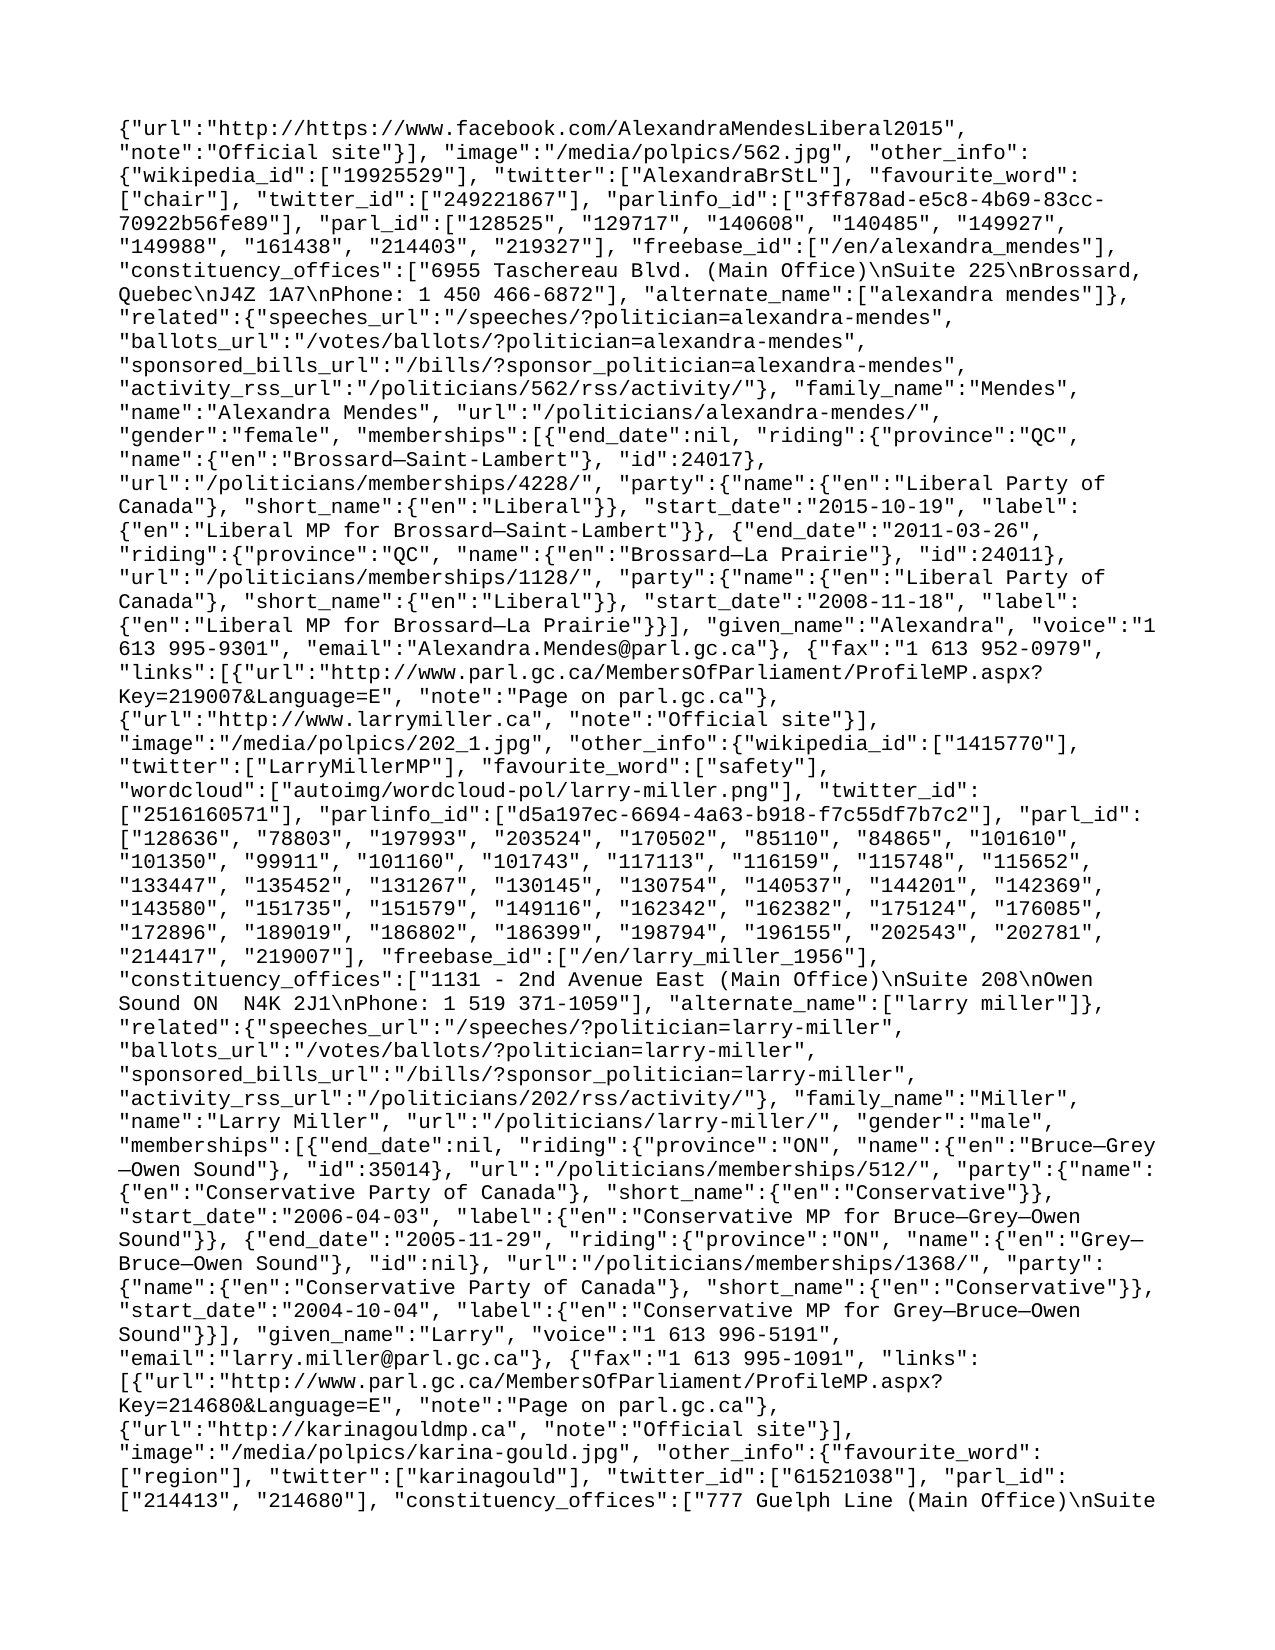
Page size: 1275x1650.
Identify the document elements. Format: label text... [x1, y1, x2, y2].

text {"url":"http://https://www.facebook.com/AlexandraMendesLiberal2015", "note":"Official site"}], "image":"/media/polpics/562.jpg", "other_info":{"wikipedia_id":["19925529"], "twitter":["AlexandraBrStL"], "favourite_word":["chair"], "twitter_id":["249221867"], "parlinfo_id":["3ff878ad-e5c8-4b69-83cc-70922b56fe89"], "parl_id":["128525", "129717", "140608", "140485", "149927", "149988", "161438", "214403", "219327"], "freebase_id":["/en/alexandra_mendes"], "constituency_offices":["6955 Taschereau Blvd. (Main Office)\nSuite 225\nBrossard, Quebec\nJ4Z 1A7\nPhone: 1 450 466-6872"], "alternate_name":["alexandra mendes"]}, "related":{"speeches_url":"/speeches/?politician=alexandra-mendes", "ballots_url":"/votes/ballots/?politician=alexandra-mendes", "sponsored_bills_url":"/bills/?sponsor_politician=alexandra-mendes", "activity_rss_url":"/politicians/562/rss/activity/"}, "family_name":"Mendes", "name":"Alexandra Mendes", "url":"/politicians/alexandra-mendes/", "gender":"female", "memberships":[{"end_date":nil, "riding":{"province":"QC", "name":{"en":"Brossard—Saint-Lambert"}, "id":24017}, "url":"/politicians/memberships/4228/", "party":{"name":{"en":"Liberal Party of Canada"}, "short_name":{"en":"Liberal"}}, "start_date":"2015-10-19", "label":{"en":"Liberal MP for Brossard—Saint-Lambert"}}, {"end_date":"2011-03-26", "riding":{"province":"QC", "name":{"en":"Brossard—La Prairie"}, "id":24011}, "url":"/politicians/memberships/1128/", "party":{"name":{"en":"Liberal Party of Canada"}, "short_name":{"en":"Liberal"}}, "start_date":"2008-11-18", "label":{"en":"Liberal MP for Brossard—La Prairie"}}], "given_name":"Alexandra", "voice":"1 613 995-9301", "email":"Alexandra.Mendes@parl.gc.ca"}, {"fax":"1 613 952-0979", "links":[{"url":"http://www.parl.gc.ca/MembersOfParliament/ProfileMP.aspx?Key=219007&Language=E", "note":"Page on parl.gc.ca"}, {"url":"http://www.larrymiller.ca", "note":"Official site"}], "image":"/media/polpics/202_1.jpg", "other_info":{"wikipedia_id":["1415770"], "twitter":["LarryMillerMP"], "favourite_word":["safety"], "wordcloud":["autoimg/wordcloud-pol/larry-miller.png"], "twitter_id":["2516160571"], "parlinfo_id":["d5a197ec-6694-4a63-b918-f7c55df7b7c2"], "parl_id":["128636", "78803", "197993", "203524", "170502", "85110", "84865", "101610", "101350", "99911", "101160", "101743", "117113", "116159", "115748", "115652", "133447", "135452", "131267", "130145", "130754", "140537", "144201", "142369", "143580", "151735", "151579", "149116", "162342", "162382", "175124", "176085", "172896", "189019", "186802", "186399", "198794", "196155", "202543", "202781", "214417", "219007"], "freebase_id":["/en/larry_miller_1956"], "constituency_offices":["1131 - 2nd Avenue East (Main Office)\nSuite 208\nOwen Sound ON N4K 2J1\nPhone: 1 519 371-1059"], "alternate_name":["larry miller"]}, "related":{"speeches_url":"/speeches/?politician=larry-miller", "ballots_url":"/votes/ballots/?politician=larry-miller", "sponsored_bills_url":"/bills/?sponsor_politician=larry-miller", "activity_rss_url":"/politicians/202/rss/activity/"}, "family_name":"Miller", "name":"Larry Miller", "url":"/politicians/larry-miller/", "gender":"male", "memberships":[{"end_date":nil, "riding":{"province":"ON", "name":{"en":"Bruce—Grey—Owen Sound"}, "id":35014}, "url":"/politicians/memberships/512/", "party":{"name":{"en":"Conservative Party of Canada"}, "short_name":{"en":"Conservative"}}, "start_date":"2006-04-03", "label":{"en":"Conservative MP for Bruce—Grey—Owen Sound"}}, {"end_date":"2005-11-29", "riding":{"province":"ON", "name":{"en":"Grey—Bruce—Owen Sound"}, "id":nil}, "url":"/politicians/memberships/1368/", "party":{"name":{"en":"Conservative Party of Canada"}, "short_name":{"en":"Conservative"}}, "start_date":"2004-10-04", "label":{"en":"Conservative MP for Grey—Bruce—Owen Sound"}}], "given_name":"Larry", "voice":"1 613 996-5191", "email":"larry.miller@parl.gc.ca"}, {"fax":"1 613 995-1091", "links":[{"url":"http://www.parl.gc.ca/MembersOfParliament/ProfileMP.aspx?Key=214680&Language=E", "note":"Page on parl.gc.ca"}, {"url":"http://karinagouldmp.ca", "note":"Official site"}], "image":"/media/polpics/karina-gould.jpg", "other_info":{"favourite_word":["region"], "twitter":["karinagould"], "twitter_id":["61521038"], "parl_id":["214413", "214680"], "constituency_offices":["777 Guelph Line (Main Office)\nSuite [118, 118, 1157, 1513]
